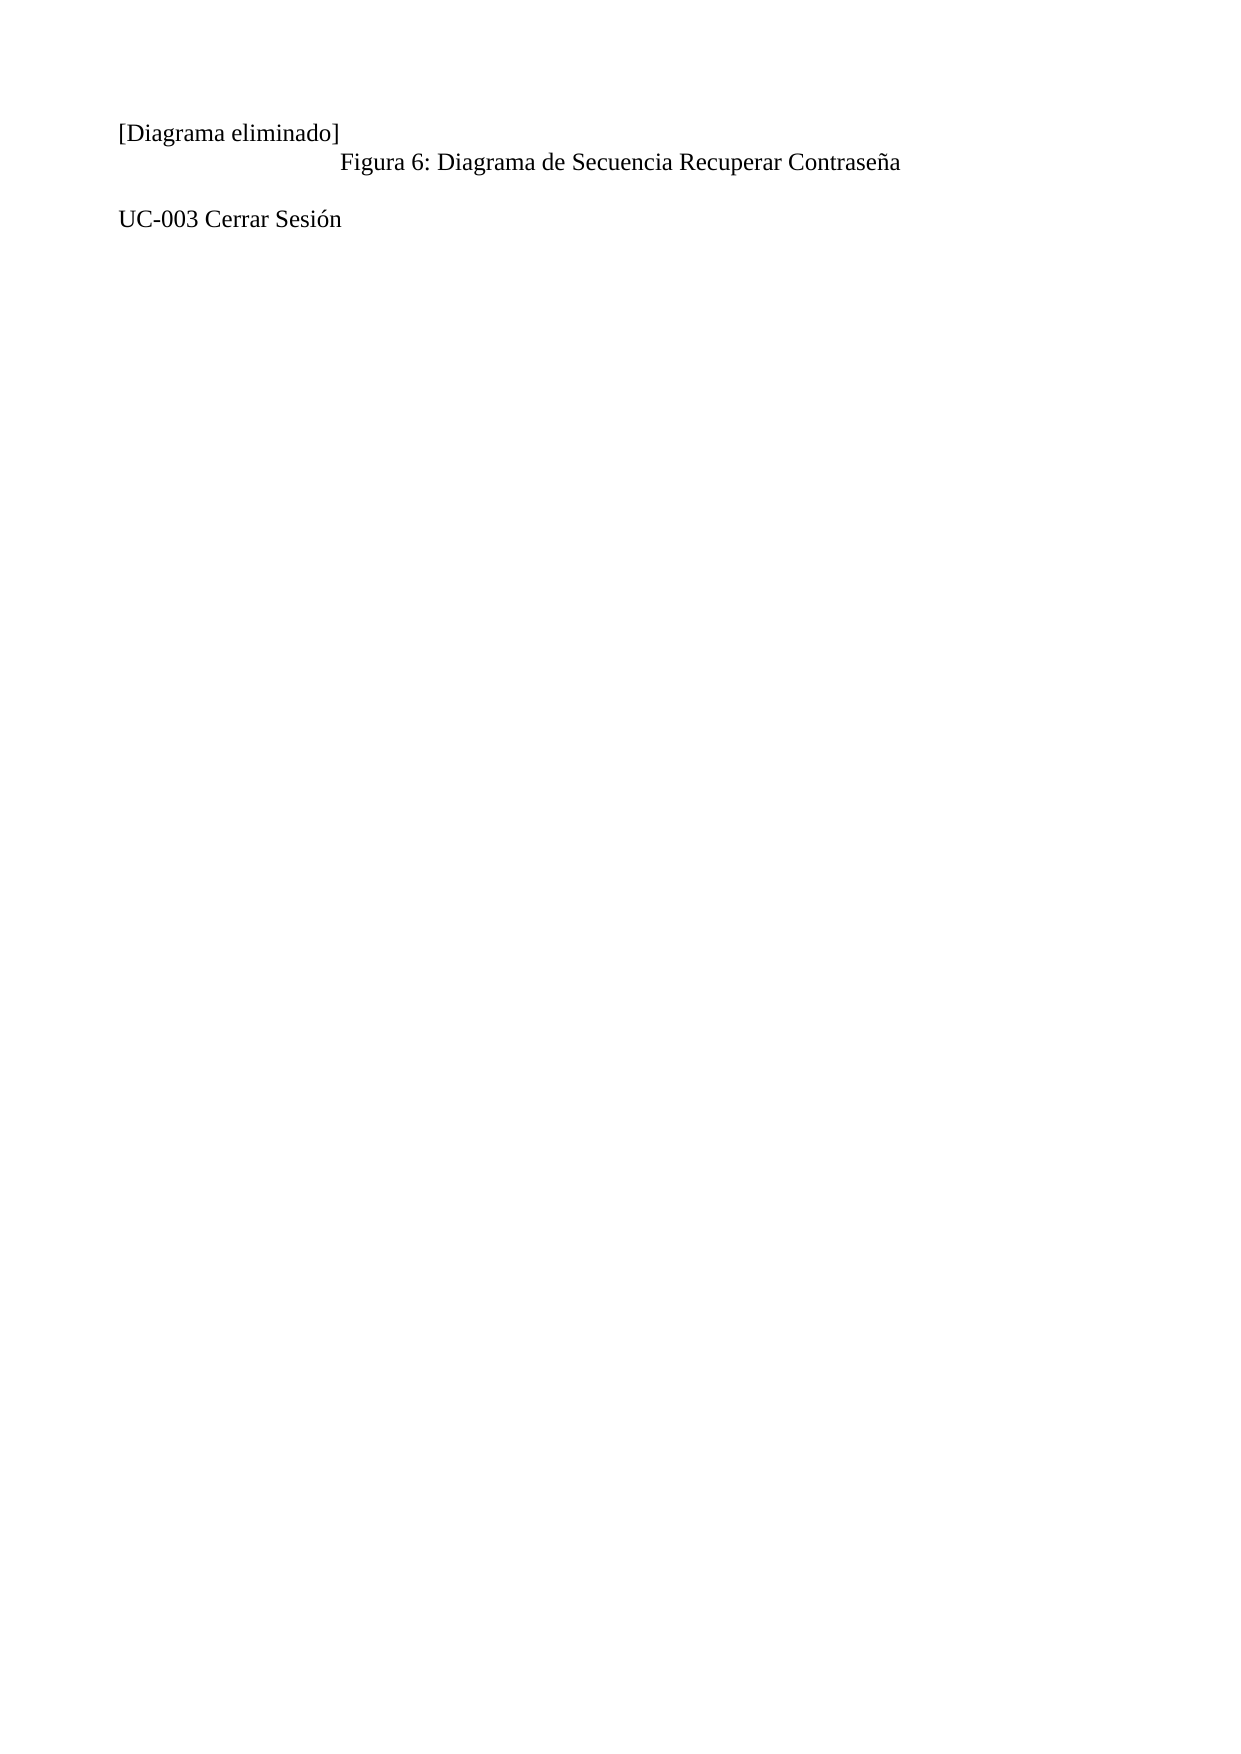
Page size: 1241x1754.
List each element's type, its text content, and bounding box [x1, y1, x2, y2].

text Figura 6: Diagrama de Secuencia Recuperar Contraseña [118, 147, 1122, 176]
text UC-003 Cerrar Sesión [118, 204, 1122, 233]
text [Diagrama eliminado] [118, 118, 1122, 147]
